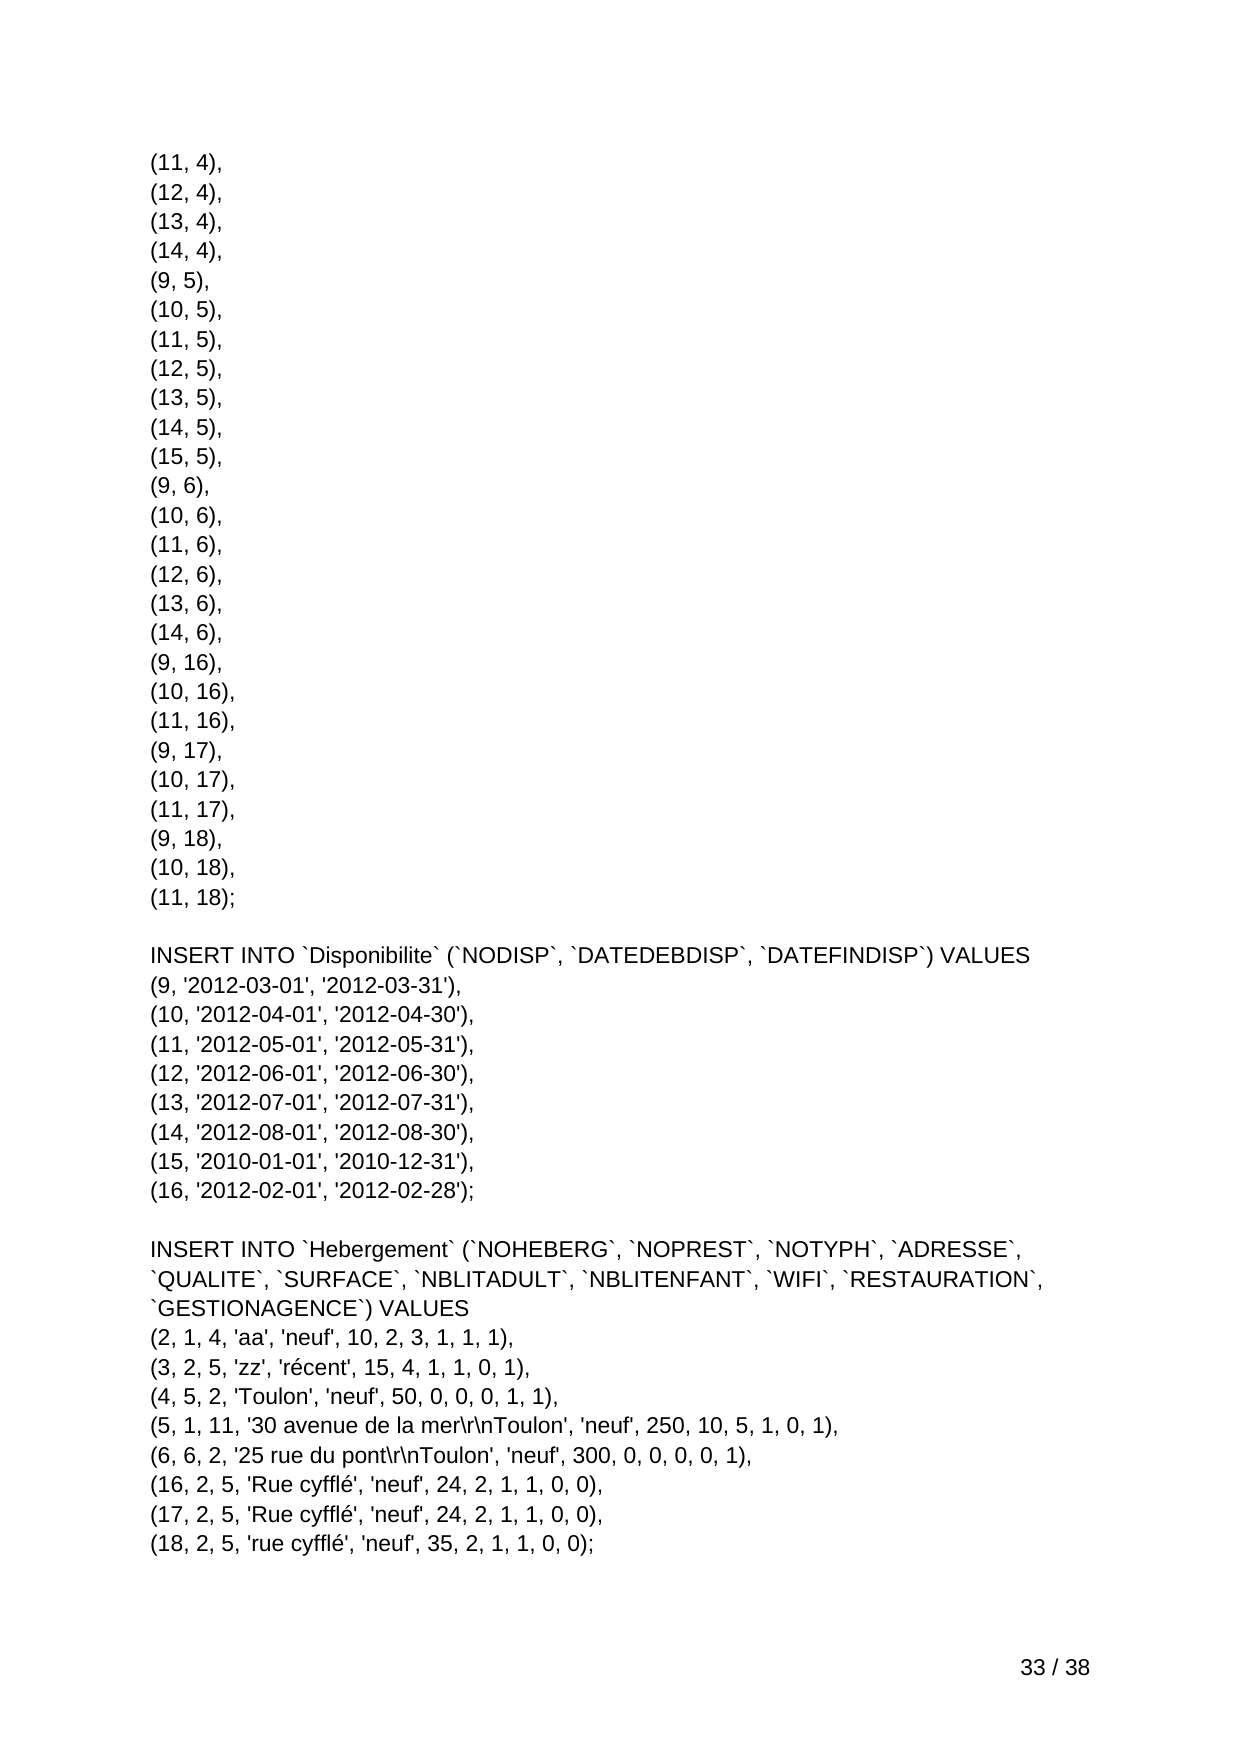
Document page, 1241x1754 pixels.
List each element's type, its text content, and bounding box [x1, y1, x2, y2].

text (13, 4), [150, 209, 1090, 234]
text (11, 5), [150, 326, 1090, 352]
text (10, 18), [150, 855, 1090, 881]
text (12, '2012-06-01', '2012-06-30'), [150, 1061, 1090, 1086]
text (10, 6), [150, 502, 1090, 528]
text (9, 16), [150, 649, 1090, 675]
text (11, 16), [150, 708, 1090, 734]
text (15, 5), [150, 444, 1090, 469]
text (13, 6), [150, 591, 1090, 616]
text (9, 17), [150, 737, 1090, 763]
text (5, 1, 11, '30 avenue de la mer\r\nToulon', 'neuf', 250, 10, 5, 1, 0, 1), [150, 1413, 1090, 1439]
text (10, '2012-04-01', '2012-04-30'), [150, 1002, 1090, 1027]
text (11, 6), [150, 532, 1090, 557]
text (9, 18), [150, 826, 1090, 851]
text (13, '2012-07-01', '2012-07-31'), [150, 1090, 1090, 1116]
text (6, 6, 2, '25 rue du pont\r\nToulon', 'neuf', 300, 0, 0, 0, 0, 1), [150, 1442, 1090, 1468]
text (15, '2010-01-01', '2010-12-31'), [150, 1149, 1090, 1174]
text (14, 5), [150, 414, 1090, 440]
text (12, 5), [150, 356, 1090, 381]
text (14, 6), [150, 620, 1090, 646]
text (16, '2012-02-01', '2012-02-28'); [150, 1178, 1090, 1204]
text (14, 4), [150, 238, 1090, 264]
text (16, 2, 5, 'Rue cyfflé', 'neuf', 24, 2, 1, 1, 0, 0), [150, 1472, 1090, 1497]
text (12, 4), [150, 179, 1090, 205]
text (10, 16), [150, 679, 1090, 704]
text (9, 5), [150, 267, 1090, 293]
text (9, 6), [150, 473, 1090, 499]
text (11, 17), [150, 796, 1090, 822]
text INSERT INTO `Disponibilite` (`NODISP`, `DATEDEBDISP`, `DATEFINDISP`) VALUES [150, 943, 1090, 969]
text INSERT INTO `Hebergement` (`NOHEBERG`, `NOPREST`, `NOTYPH`, `ADRESSE`, `QUALITE`, `SURFACE`, `NBLITADULT`, `NBLITENFANT`, `WIFI`, `RESTAURATION`, `GESTIONAGENCE`) VALUES [150, 1237, 1090, 1321]
text (17, 2, 5, 'Rue cyfflé', 'neuf', 24, 2, 1, 1, 0, 0), [150, 1501, 1090, 1527]
text (3, 2, 5, 'zz', 'récent', 15, 4, 1, 1, 0, 1), [150, 1354, 1090, 1380]
text (11, 4), [150, 150, 1090, 176]
text (10, 5), [150, 297, 1090, 322]
text (11, 18); [150, 884, 1090, 910]
text (4, 5, 2, 'Toulon', 'neuf', 50, 0, 0, 0, 1, 1), [150, 1384, 1090, 1409]
text (2, 1, 4, 'aa', 'neuf', 10, 2, 3, 1, 1, 1), [150, 1325, 1090, 1351]
text (10, 17), [150, 767, 1090, 792]
text (18, 2, 5, 'rue cyfflé', 'neuf', 35, 2, 1, 1, 0, 0); [150, 1531, 1090, 1556]
text (13, 5), [150, 385, 1090, 411]
text (9, '2012-03-01', '2012-03-31'), [150, 972, 1090, 998]
text (14, '2012-08-01', '2012-08-30'), [150, 1119, 1090, 1145]
text (11, '2012-05-01', '2012-05-31'), [150, 1031, 1090, 1057]
text (12, 6), [150, 561, 1090, 587]
